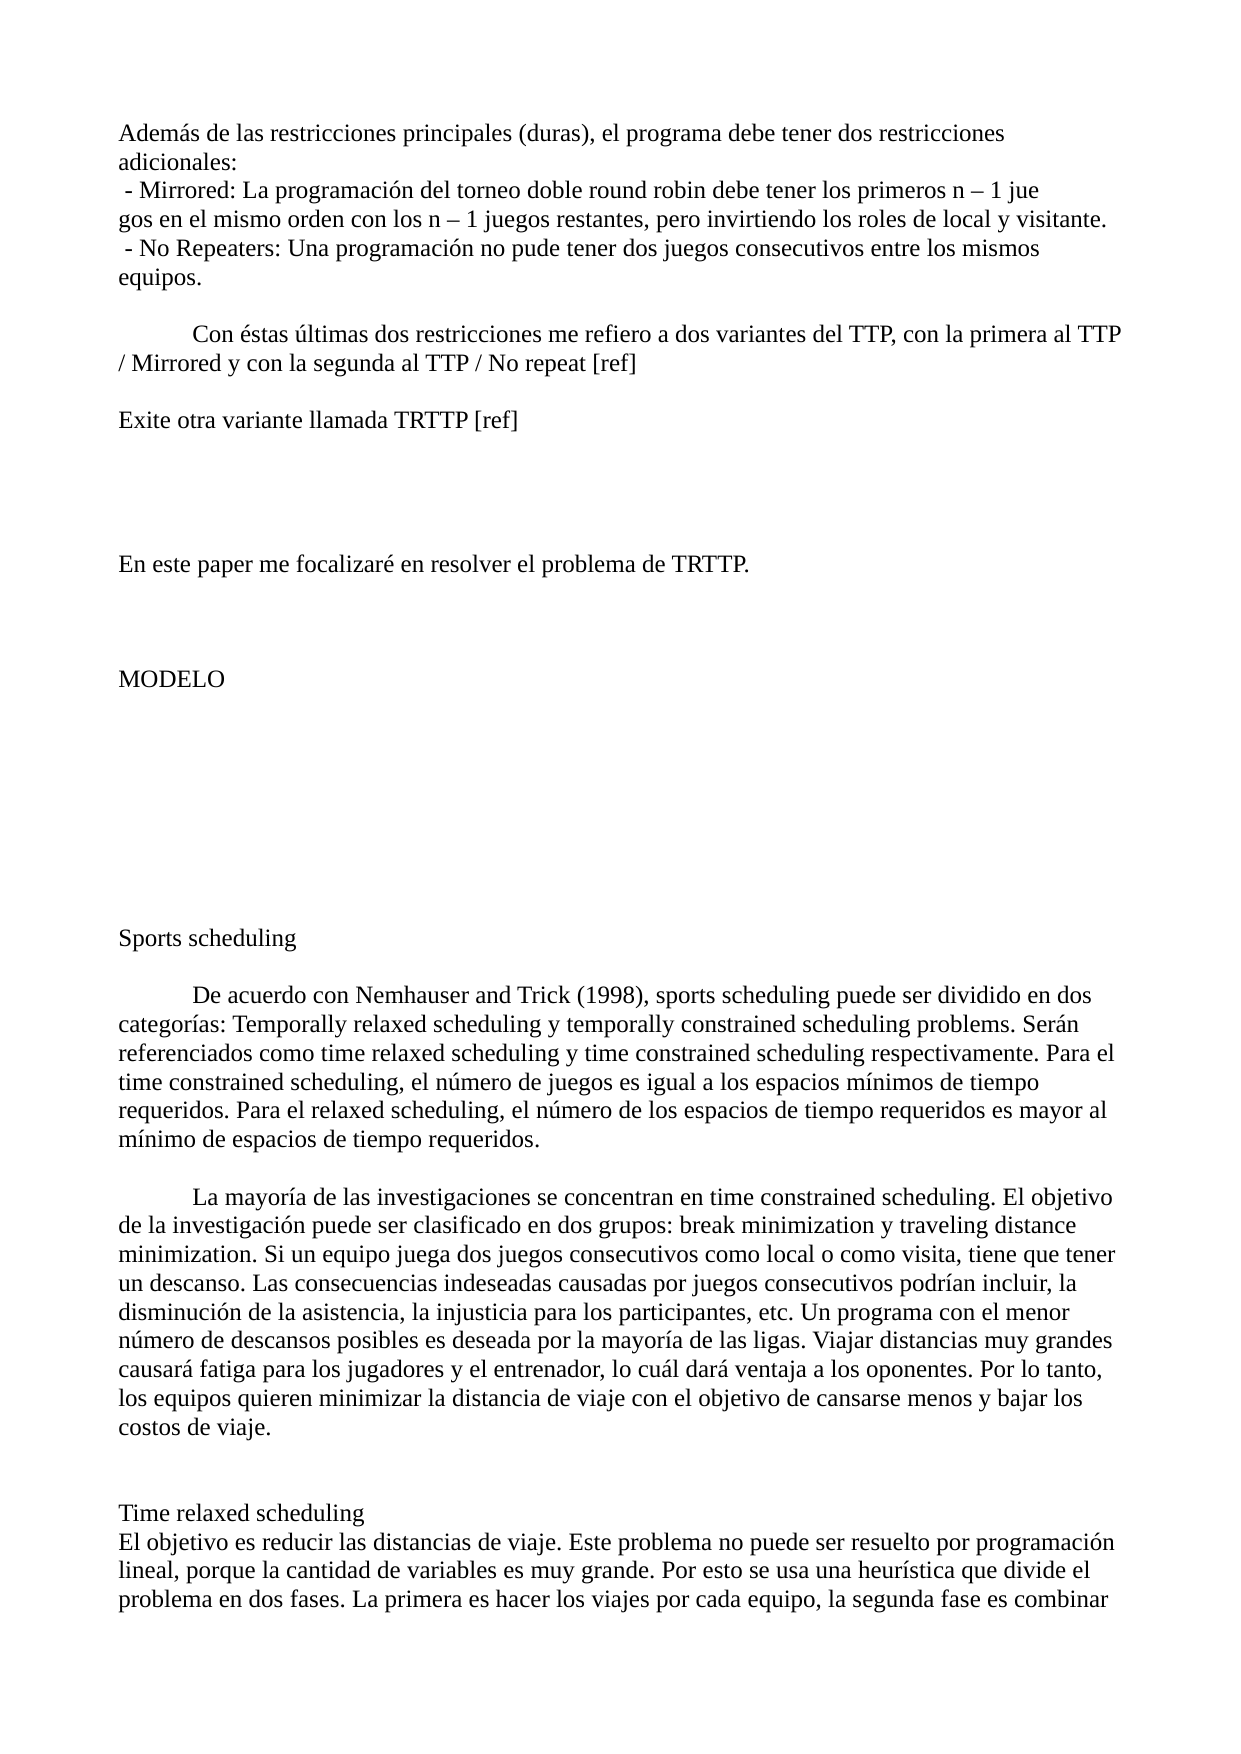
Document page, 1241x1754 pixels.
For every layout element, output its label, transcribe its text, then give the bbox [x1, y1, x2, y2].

text Además de las restricciones principales (duras), el programa debe tener dos restricciones adicionales: [118, 118, 1122, 176]
text De acuerdo con Nemhauser and Trick (1998), sports scheduling puede ser dividido en dos categorías: Temporally relaxed scheduling y temporally constrained scheduling problems. Serán referenciados como time relaxed scheduling y time constrained scheduling respectivamente. Para el time constrained scheduling, el número de juegos es igual a los espacios mínimos de tiempo requeridos. Para el relaxed scheduling, el número de los espacios de tiempo requeridos es mayor al mínimo de espacios de tiempo requeridos. [118, 981, 1122, 1153]
text gos en el mismo orden con los n – 1 juegos restantes, pero invirtiendo los roles de local y visitante. [118, 204, 1122, 233]
text - Mirrored: La programación del torneo doble round robin debe tener los primeros n – 1 jue [118, 176, 1122, 204]
text En este paper me focalizaré en resolver el problema de TRTTP. [118, 549, 1122, 578]
text Sports scheduling [118, 923, 1122, 952]
text La mayoría de las investigaciones se concentran en time constrained scheduling. El objetivo de la investigación puede ser clasificado en dos grupos: break minimization y traveling distance minimization. Si un equipo juega dos juegos consecutivos como local o como visita, tiene que tener un descanso. Las consecuencias indeseadas causadas por juegos consecutivos podrían incluir, la disminución de la asistencia, la injusticia para los participantes, etc. Un programa con el menor número de descansos posibles es deseada por la mayoría de las ligas. Viajar distancias muy grandes causará fatiga para los jugadores y el entrenador, lo cuál dará ventaja a los oponentes. Por lo tanto, los equipos quieren minimizar la distancia de viaje con el objetivo de cansarse menos y bajar los costos de viaje. [118, 1182, 1122, 1441]
text El objetivo es reducir las distancias de viaje. Este problema no puede ser resuelto por programación lineal, porque la cantidad de variables es muy grande. Por esto se usa una heurística que divide el problema en dos fases. La primera es hacer los viajes por cada equipo, la segunda fase es combinar [118, 1527, 1122, 1613]
text Time relaxed scheduling [118, 1498, 1122, 1527]
text Exite otra variante llamada TRTTP [ref] [118, 406, 1122, 434]
text MODELO [118, 664, 1122, 693]
text Con éstas últimas dos restricciones me refiero a dos variantes del TTP, con la primera al TTP / Mirrored y con la segunda al TTP / No repeat [ref] [118, 319, 1122, 377]
text - No Repeaters: Una programación no pude tener dos juegos consecutivos entre los mismos equipos. [118, 233, 1122, 291]
